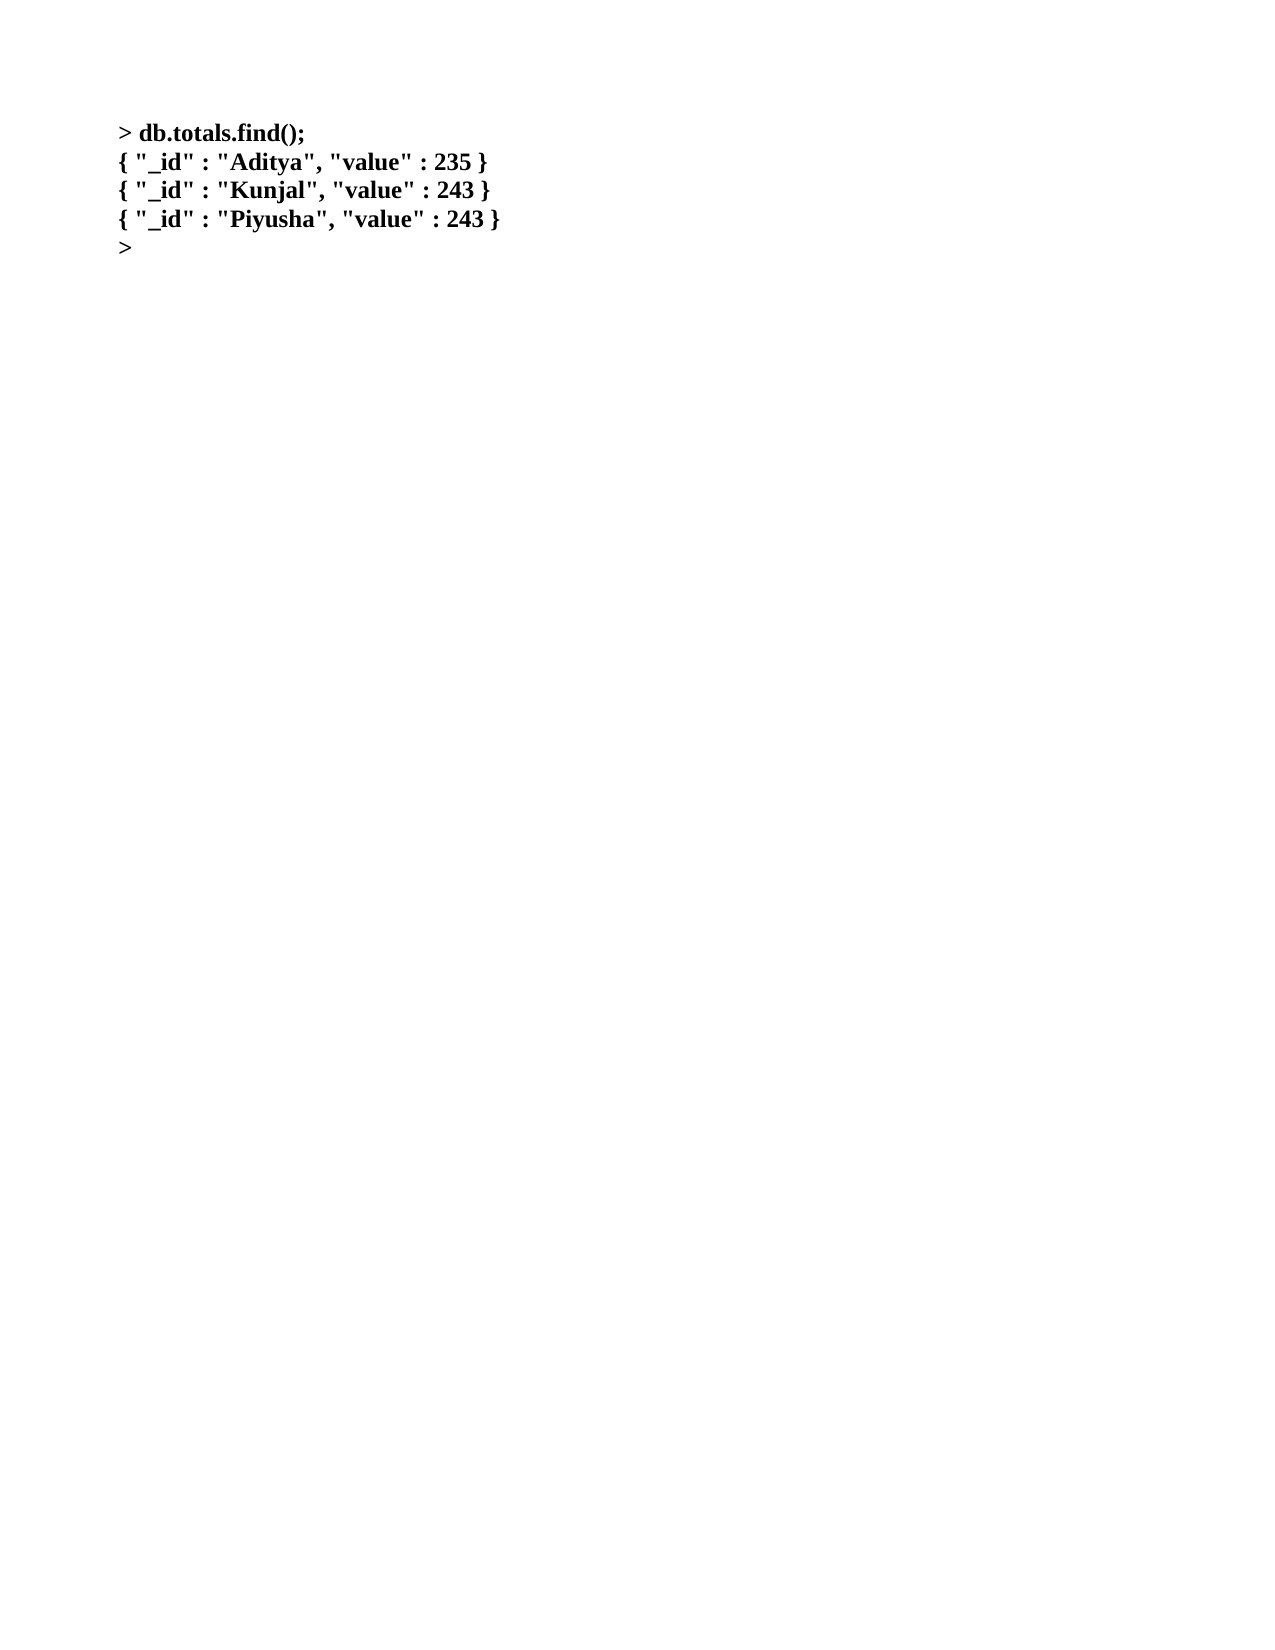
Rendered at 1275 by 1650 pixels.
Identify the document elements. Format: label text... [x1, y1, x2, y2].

text { "_id" : "Piyusha", "value" : 243 } [118, 204, 1157, 233]
text > db.totals.find(); [118, 118, 1157, 147]
text { "_id" : "Aditya", "value" : 235 } [118, 147, 1157, 176]
text > [118, 233, 1157, 262]
text { "_id" : "Kunjal", "value" : 243 } [118, 176, 1157, 204]
